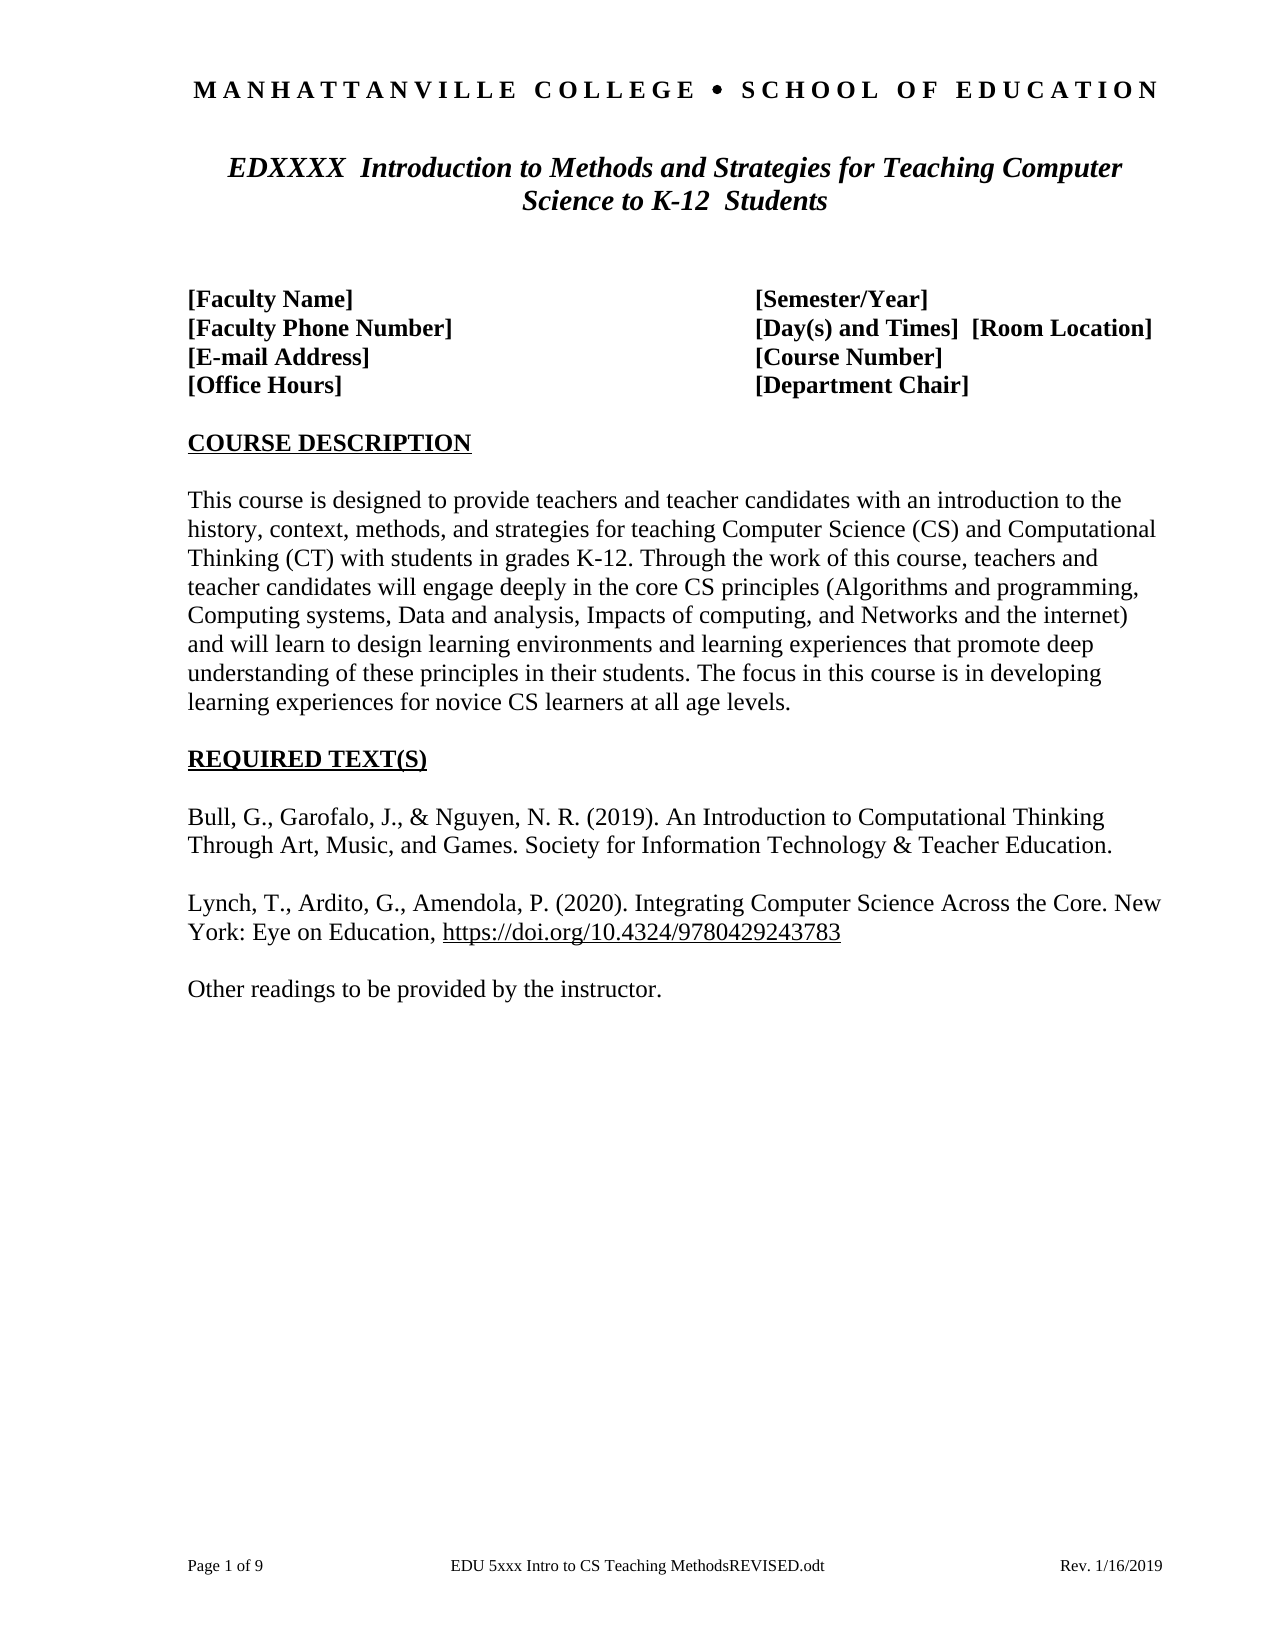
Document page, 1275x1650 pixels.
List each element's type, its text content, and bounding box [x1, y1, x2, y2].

text This course is designed to provide teachers and teacher candidates with an introduction to the history, context, methods, and strategies for teaching Computer Science (CS) and Computational Thinking (CT) with students in grades K-12. Through the work of this course, teachers and teacher candidates will engage deeply in the core CS principles (Algorithms and programming, Computing systems, Data and analysis, Impacts of computing, and Networks and the internet) and will learn to design learning environments and learning experiences that promote deep understanding of these principles in their students. The focus in this course is in developing learning experiences for novice CS learners at all age levels. [187, 485, 1162, 715]
text Lynch, T., Ardito, G., Amendola, P. (2020). Integrating Computer Science Across the Core. New York: Eye on Education, https://doi.org/10.4324/9780429243783 [187, 888, 1162, 945]
text EDXXXX Introduction to Methods and Strategies for Teaching Computer Science to K-12 Students [187, 150, 1162, 217]
text COURSE DESCRIPTION [187, 428, 1162, 457]
text [E-mail Address] [Course Number] [187, 342, 1162, 370]
text REQUIRED TEXT(S) [187, 744, 1162, 773]
text [Office Hours] [Department Chair] [187, 370, 1162, 399]
text Bull, G., Garofalo, J., & Nguyen, N. R. (2019). An Introduction to Computational Thinking Through Art, Music, and Games. Society for Information Technology & Teacher Education. [187, 802, 1162, 859]
text [Faculty Phone Number] [Day(s) and Times] [Room Location] [187, 313, 1162, 342]
text [Faculty Name] [Semester/Year] [187, 284, 1162, 313]
text Other readings to be provided by the instructor. [187, 974, 1162, 1003]
